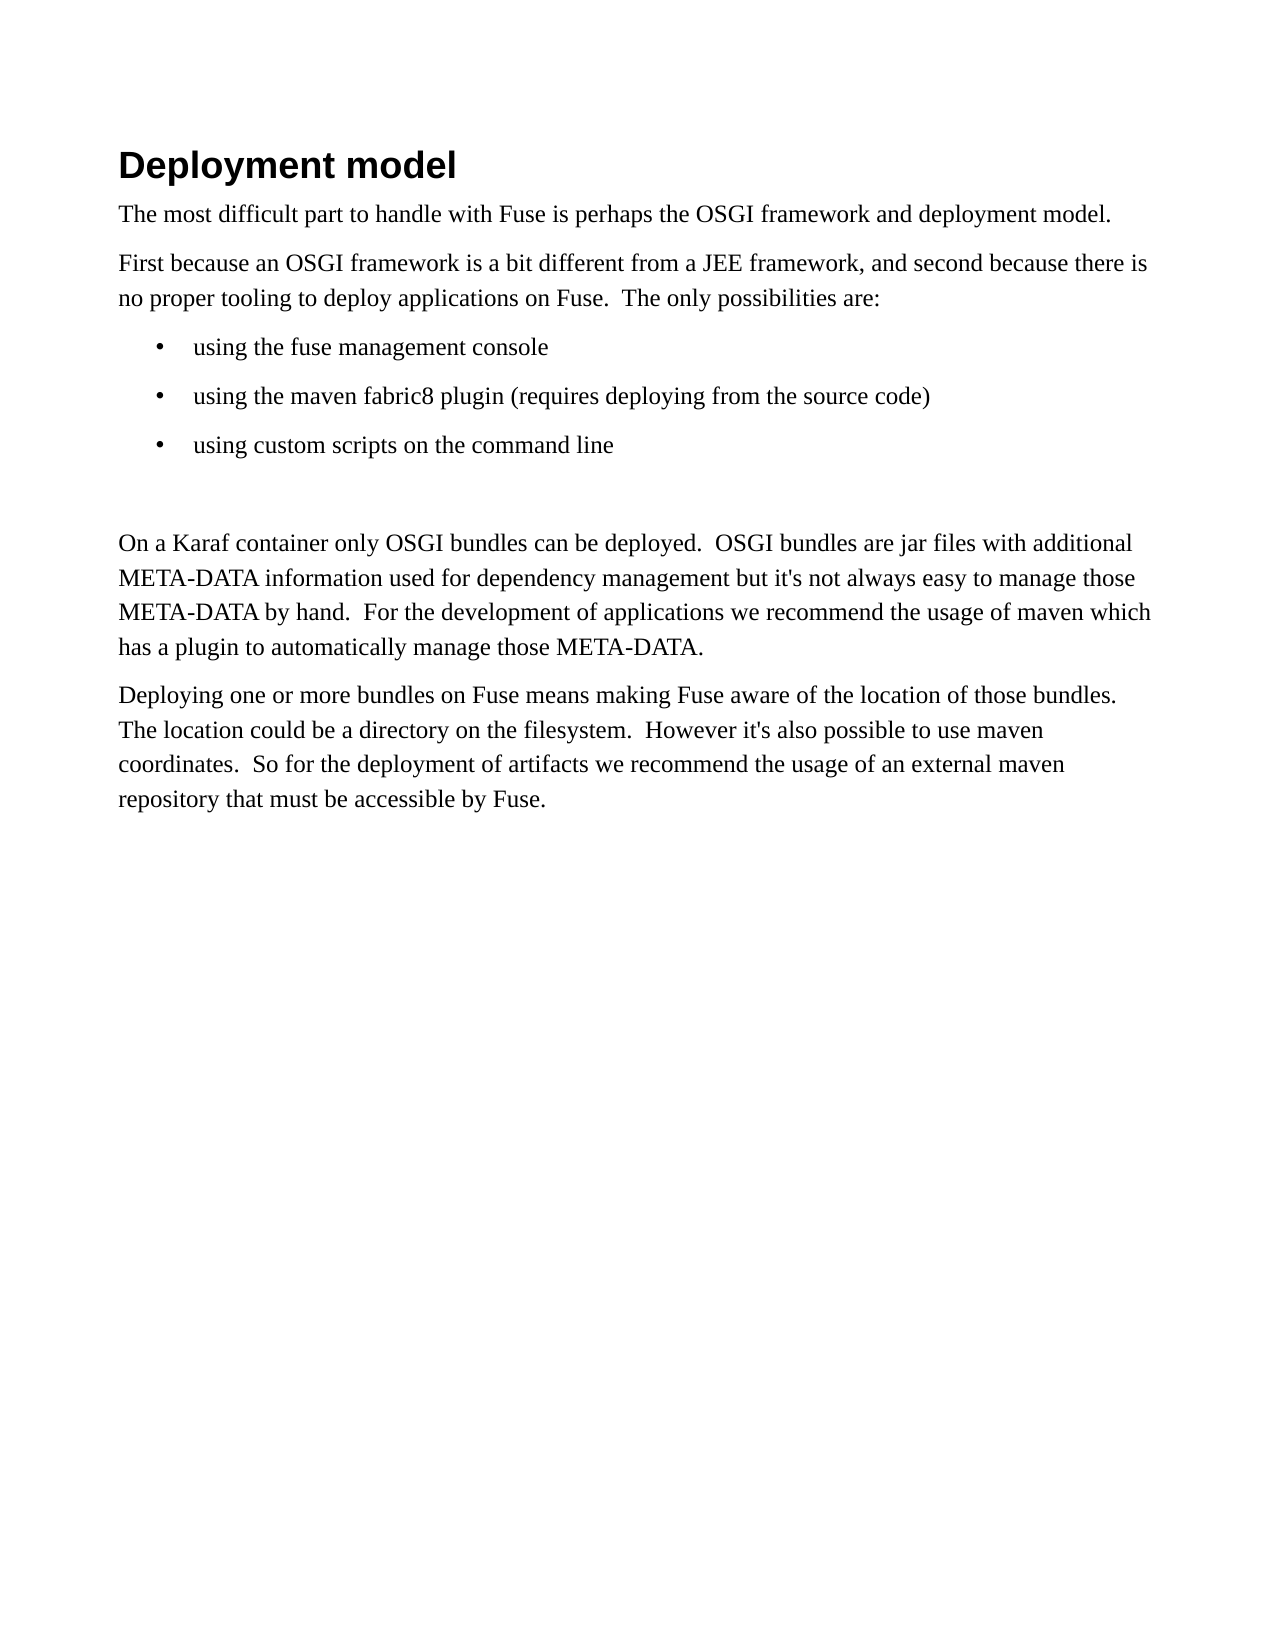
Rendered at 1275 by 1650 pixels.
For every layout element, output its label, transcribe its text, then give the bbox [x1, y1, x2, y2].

text The most difficult part to handle with Fuse is perhaps the OSGI framework and deployment model. [118, 199, 1157, 228]
text Deploying one or more bundles on Fuse means making Fuse aware of the location of those bundles. The location could be a directory on the filesystem. However it's also possible to use maven coordinates. So for the deployment of artifacts we recommend the usage of an external maven repository that must be accessible by Fuse. [118, 681, 1157, 813]
text First because an OSGI framework is a bit different from a JEE framework, and second because there is no proper tooling to deploy applications on Fuse. The only possibilities are: [118, 248, 1157, 312]
list using the fuse management console [156, 332, 1157, 361]
list using custom scripts on the command line [156, 430, 1157, 459]
list using the maven fabric8 plugin (requires deploying from the source code) [156, 381, 1157, 410]
text On a Karaf container only OSGI bundles can be deployed. OSGI bundles are jar files with additional META-DATA information used for dependency management but it's not always easy to manage those META-DATA by hand. For the development of applications we recommend the usage of maven which has a plugin to automatically manage those META-DATA. [118, 528, 1157, 660]
subtitle Deployment model [118, 143, 1157, 187]
